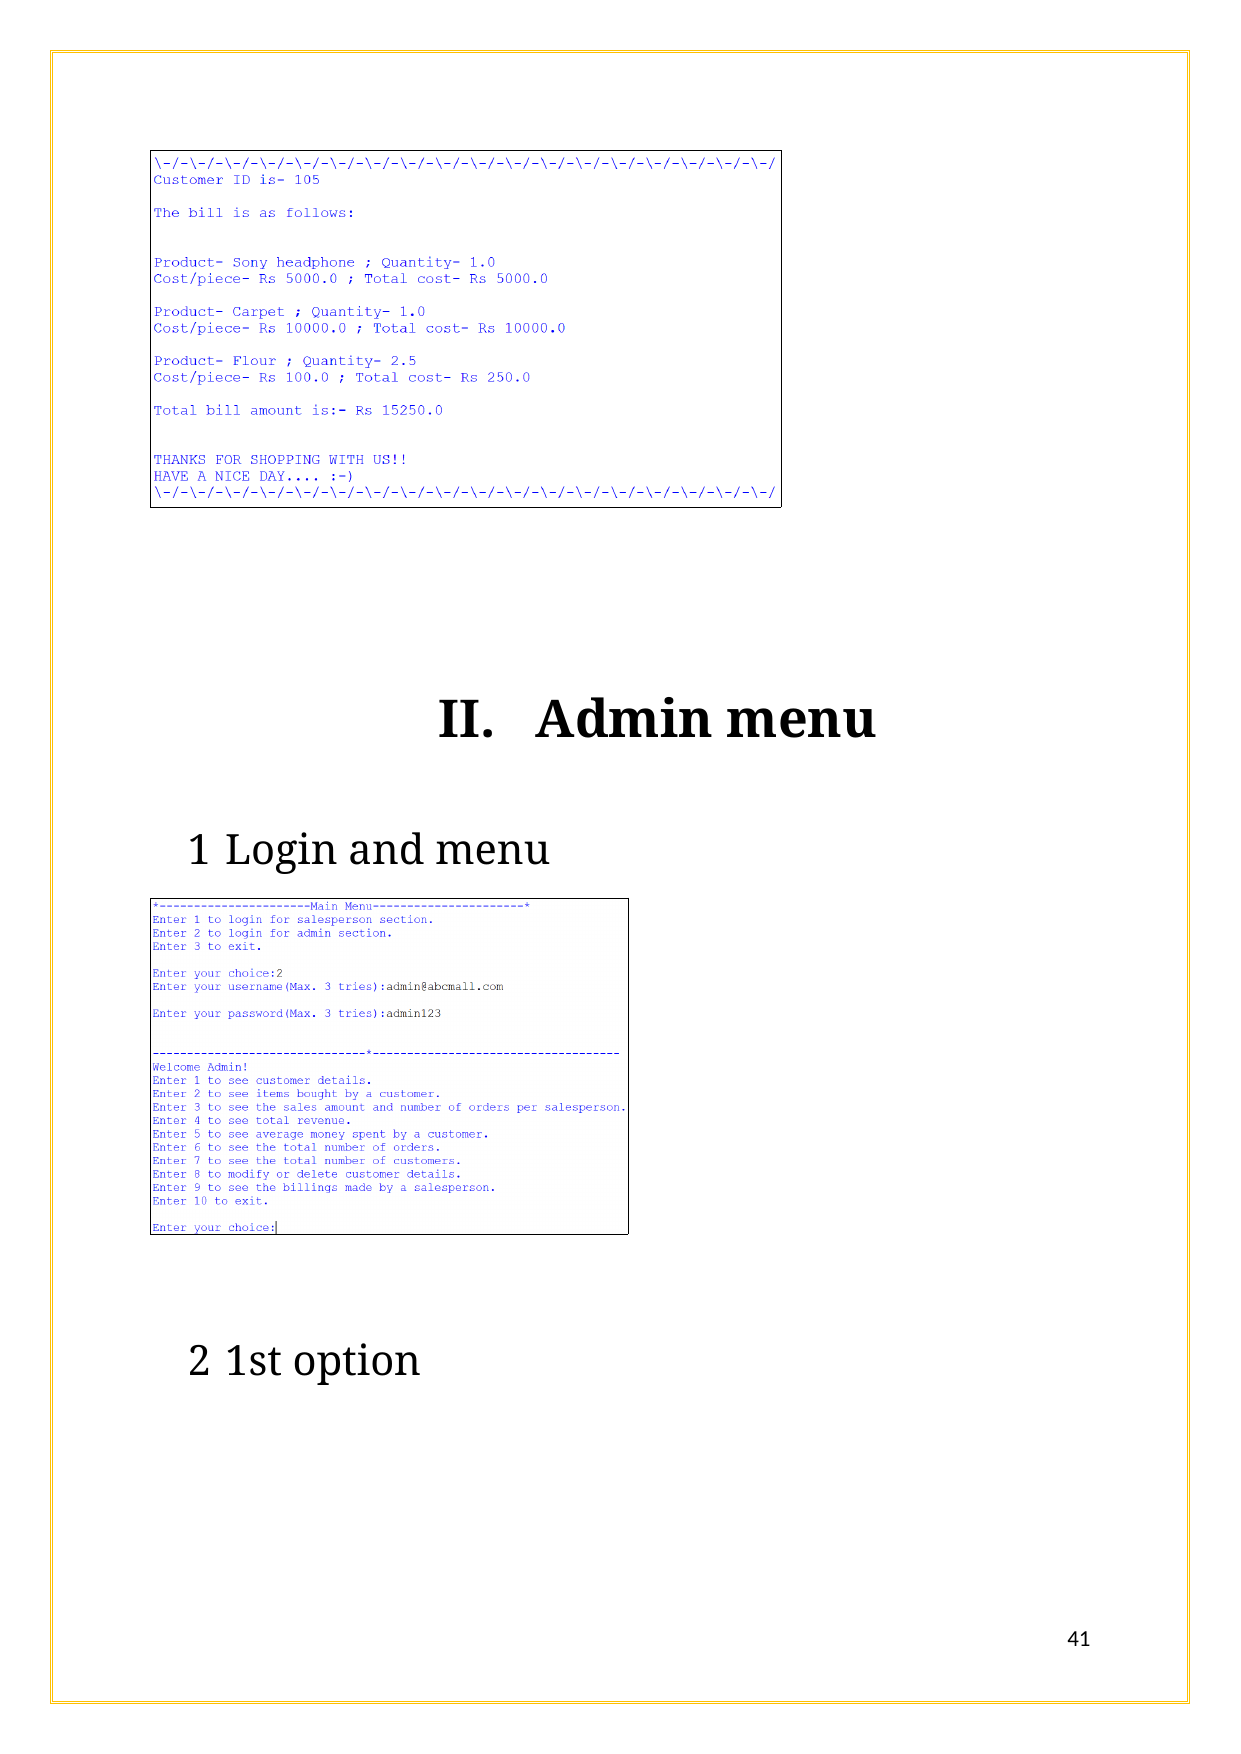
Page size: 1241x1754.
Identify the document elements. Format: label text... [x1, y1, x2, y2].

list 1st option [187, 1331, 1090, 1388]
picture [151, 899, 628, 1234]
list Login and menu [187, 819, 1090, 876]
picture [151, 151, 781, 507]
list II. Admin menu [225, 682, 1090, 753]
